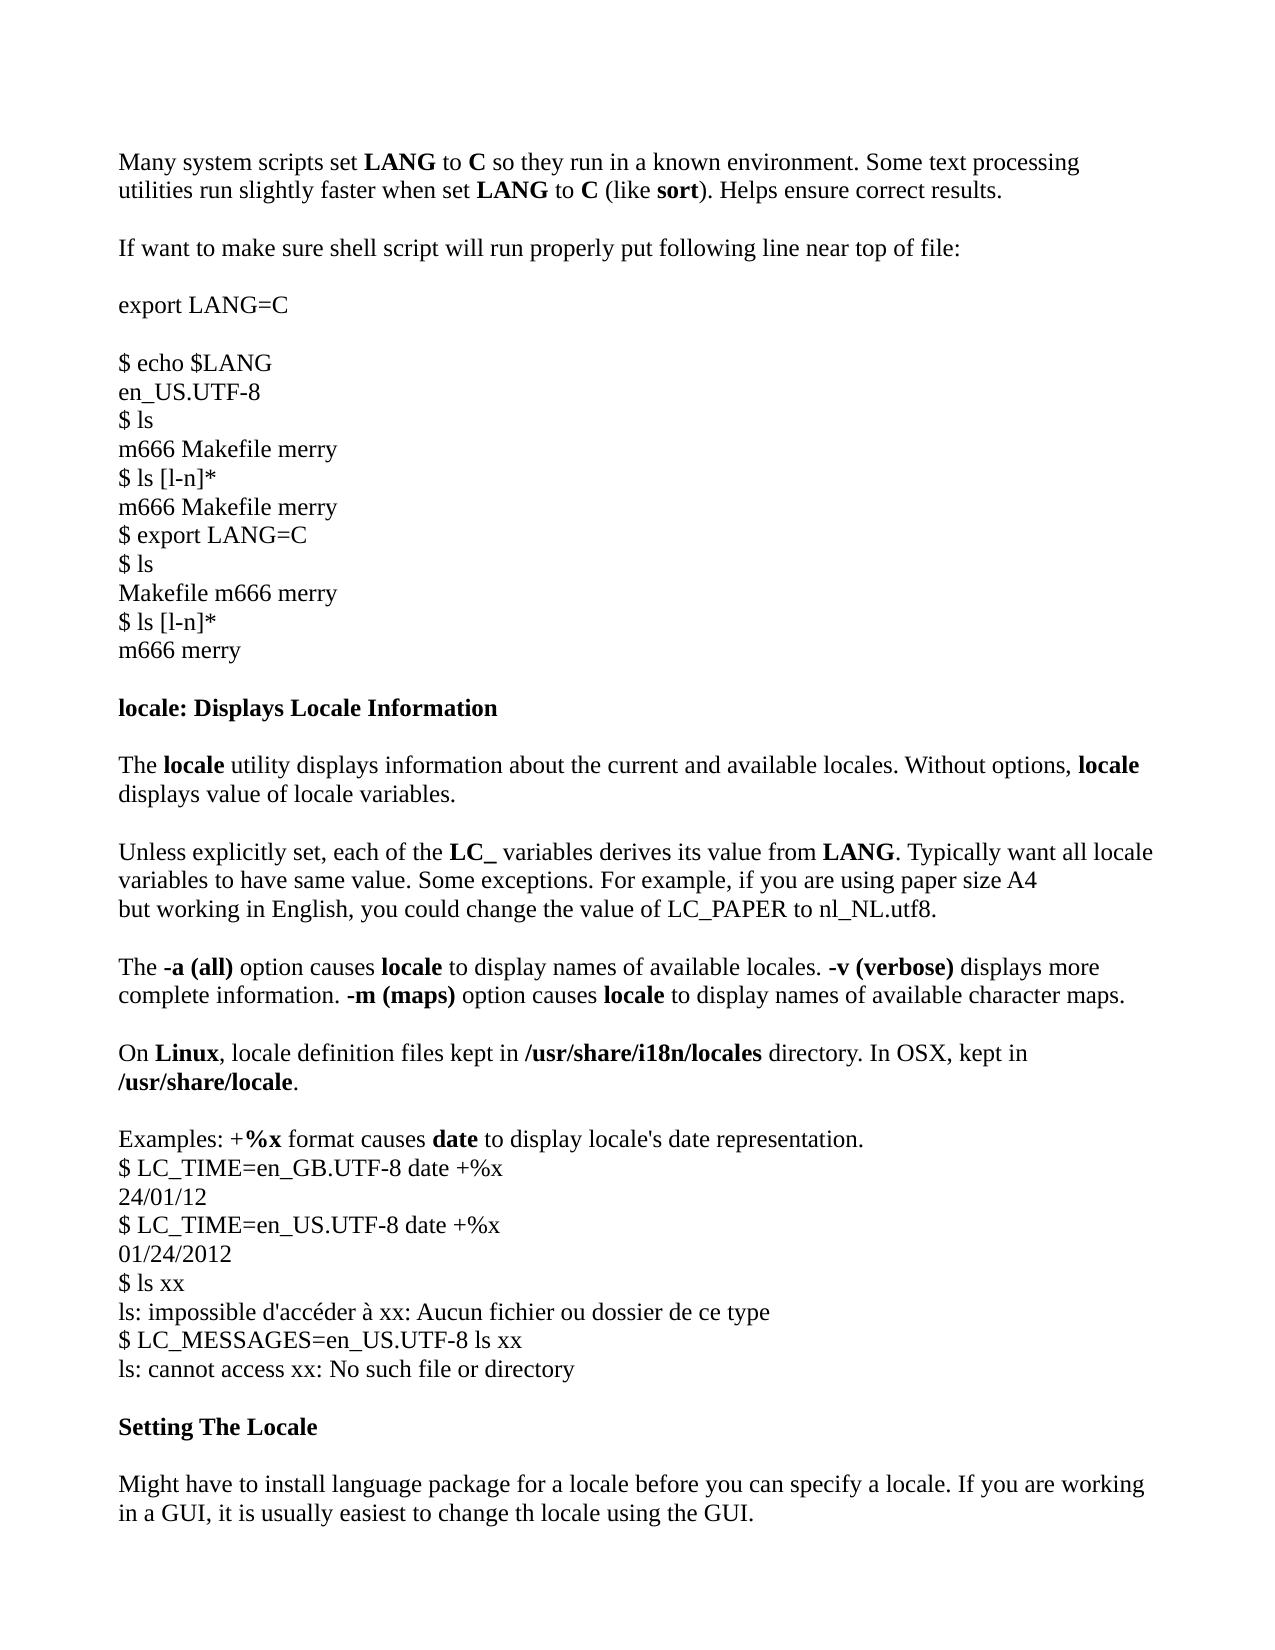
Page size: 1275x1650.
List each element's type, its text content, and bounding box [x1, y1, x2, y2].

text m666 Makefile merry [118, 492, 1157, 521]
text m666 Makefile merry [118, 434, 1157, 463]
text If want to make sure shell script will run properly put following line near top of file: [118, 233, 1157, 262]
text $ LC_TIME=en_US.UTF-8 date +%x [118, 1211, 1157, 1239]
text $ ls [l-n]* [118, 607, 1157, 636]
text Unless explicitly set, each of the LC_ variables derives its value from LANG. Typically want all locale variables to have same value. Some exceptions. For example, if you are using paper size A4 [118, 837, 1157, 894]
text The -a (all) option causes locale to display names of available locales. -v (verbose) displays more complete information. -m (maps) option causes locale to display names of available character maps. [118, 952, 1157, 1009]
text $ ls [118, 406, 1157, 434]
text Makefile m666 merry [118, 578, 1157, 607]
text ls: impossible d'accéder à xx: Aucun fichier ou dossier de ce type [118, 1297, 1157, 1326]
text $ export LANG=C [118, 521, 1157, 549]
text 01/24/2012 [118, 1239, 1157, 1268]
text On Linux, locale definition files kept in /usr/share/i18n/locales directory. In OSX, kept in /usr/share/locale. [118, 1038, 1157, 1096]
text The locale utility displays information about the current and available locales. Without options, locale displays value of locale variables. [118, 751, 1157, 808]
text locale: Displays Locale Information [118, 693, 1157, 722]
text Setting The Locale [118, 1412, 1157, 1441]
text Might have to install language package for a locale before you can specify a locale. If you are working in a GUI, it is usually easiest to change th locale using the GUI. [118, 1469, 1157, 1527]
text but working in English, you could change the value of LC_PAPER to nl_NL.utf8. [118, 894, 1157, 923]
text $ ls [118, 549, 1157, 578]
text m666 merry [118, 636, 1157, 664]
text $ ls xx [118, 1268, 1157, 1297]
text en_US.UTF-8 [118, 377, 1157, 406]
text $ ls [l-n]* [118, 463, 1157, 492]
text 24/01/12 [118, 1182, 1157, 1211]
text export LANG=C [118, 291, 1157, 319]
text $ echo $LANG [118, 348, 1157, 377]
text $ LC_MESSAGES=en_US.UTF-8 ls xx [118, 1326, 1157, 1354]
text Many system scripts set LANG to C so they run in a known environment. Some text processing utilities run slightly faster when set LANG to C (like sort). Helps ensure correct results. [118, 147, 1157, 204]
text $ LC_TIME=en_GB.UTF-8 date +%x [118, 1153, 1157, 1182]
text ls: cannot access xx: No such file or directory [118, 1354, 1157, 1383]
text Examples: +%x format causes date to display locale's date representation. [118, 1124, 1157, 1153]
